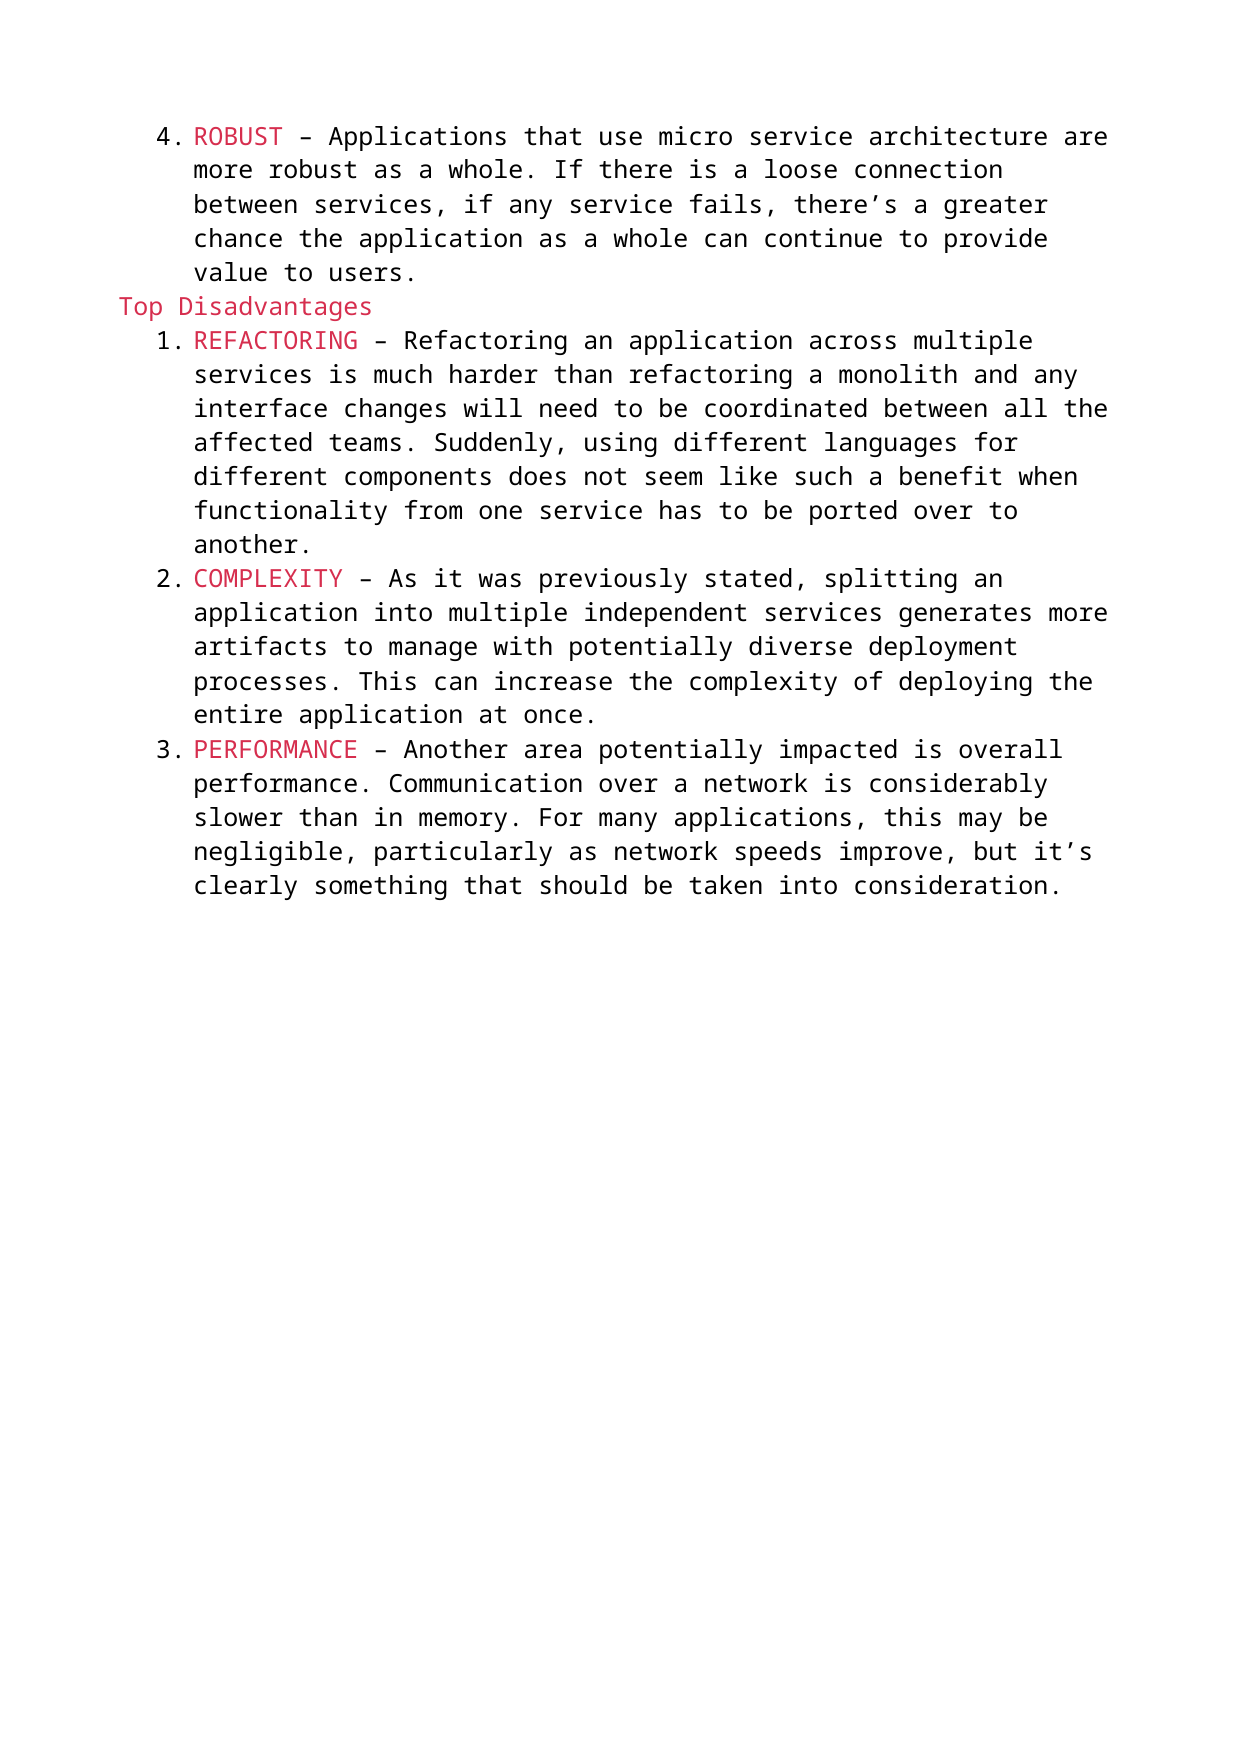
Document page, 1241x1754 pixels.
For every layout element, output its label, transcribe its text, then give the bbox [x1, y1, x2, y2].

text Top Disadvantages [118, 288, 1122, 322]
list COMPLEXITY – As it was previously stated, splitting an application into multiple independent services generates more artifacts to manage with potentially diverse deployment processes. This can increase the complexity of deploying the entire application at once. [156, 561, 1122, 731]
list PERFORMANCE – Another area potentially impacted is overall performance. Communication over a network is considerably slower than in memory. For many applications, this may be negligible, particularly as network speeds improve, but it’s clearly something that should be taken into consideration. [156, 731, 1122, 902]
list ROBUST – Applications that use micro service architecture are more robust as a whole. If there is a loose connection between services, if any service fails, there’s a greater chance the application as a whole can continue to provide value to users. [156, 118, 1122, 288]
list REFACTORING – Refactoring an application across multiple services is much harder than refactoring a monolith and any interface changes will need to be coordinated between all the affected teams. Suddenly, using different languages for different components does not seem like such a benefit when functionality from one service has to be ported over to another. [156, 322, 1122, 561]
